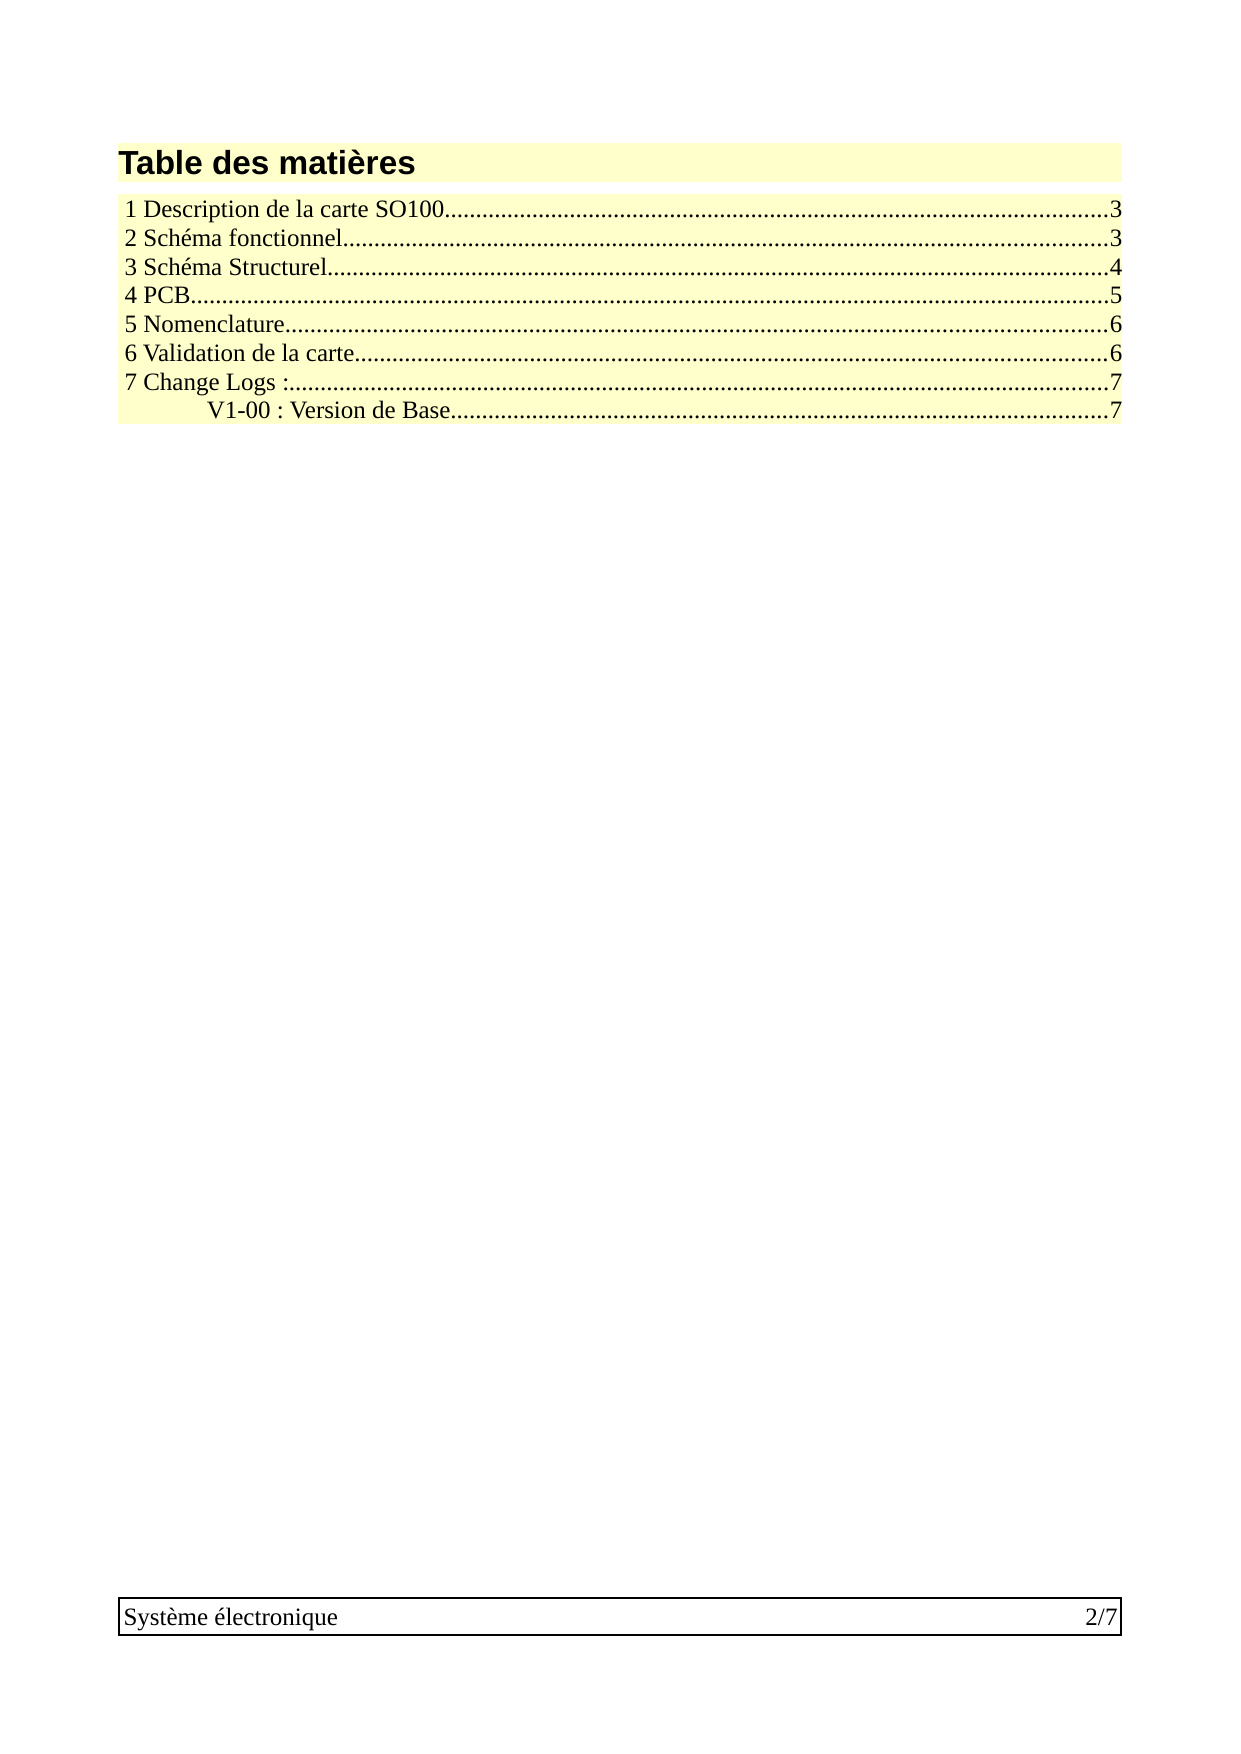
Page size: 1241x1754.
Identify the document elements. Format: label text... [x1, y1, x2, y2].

text V1-00 : Version de Base 7 [207, 395, 1122, 424]
text 5 Nomenclature 6 [118, 309, 1122, 338]
text 2 Schéma fonctionnel 3 [118, 223, 1122, 252]
text 6 Validation de la carte 6 [118, 338, 1122, 367]
text 7 Change Logs : 7 [118, 367, 1122, 395]
subtitle Table des matières [118, 143, 1122, 182]
text 4 PCB 5 [118, 280, 1122, 309]
text 3 Schéma Structurel 4 [118, 252, 1122, 280]
text 1 Description de la carte SO100 3 [118, 194, 1122, 223]
